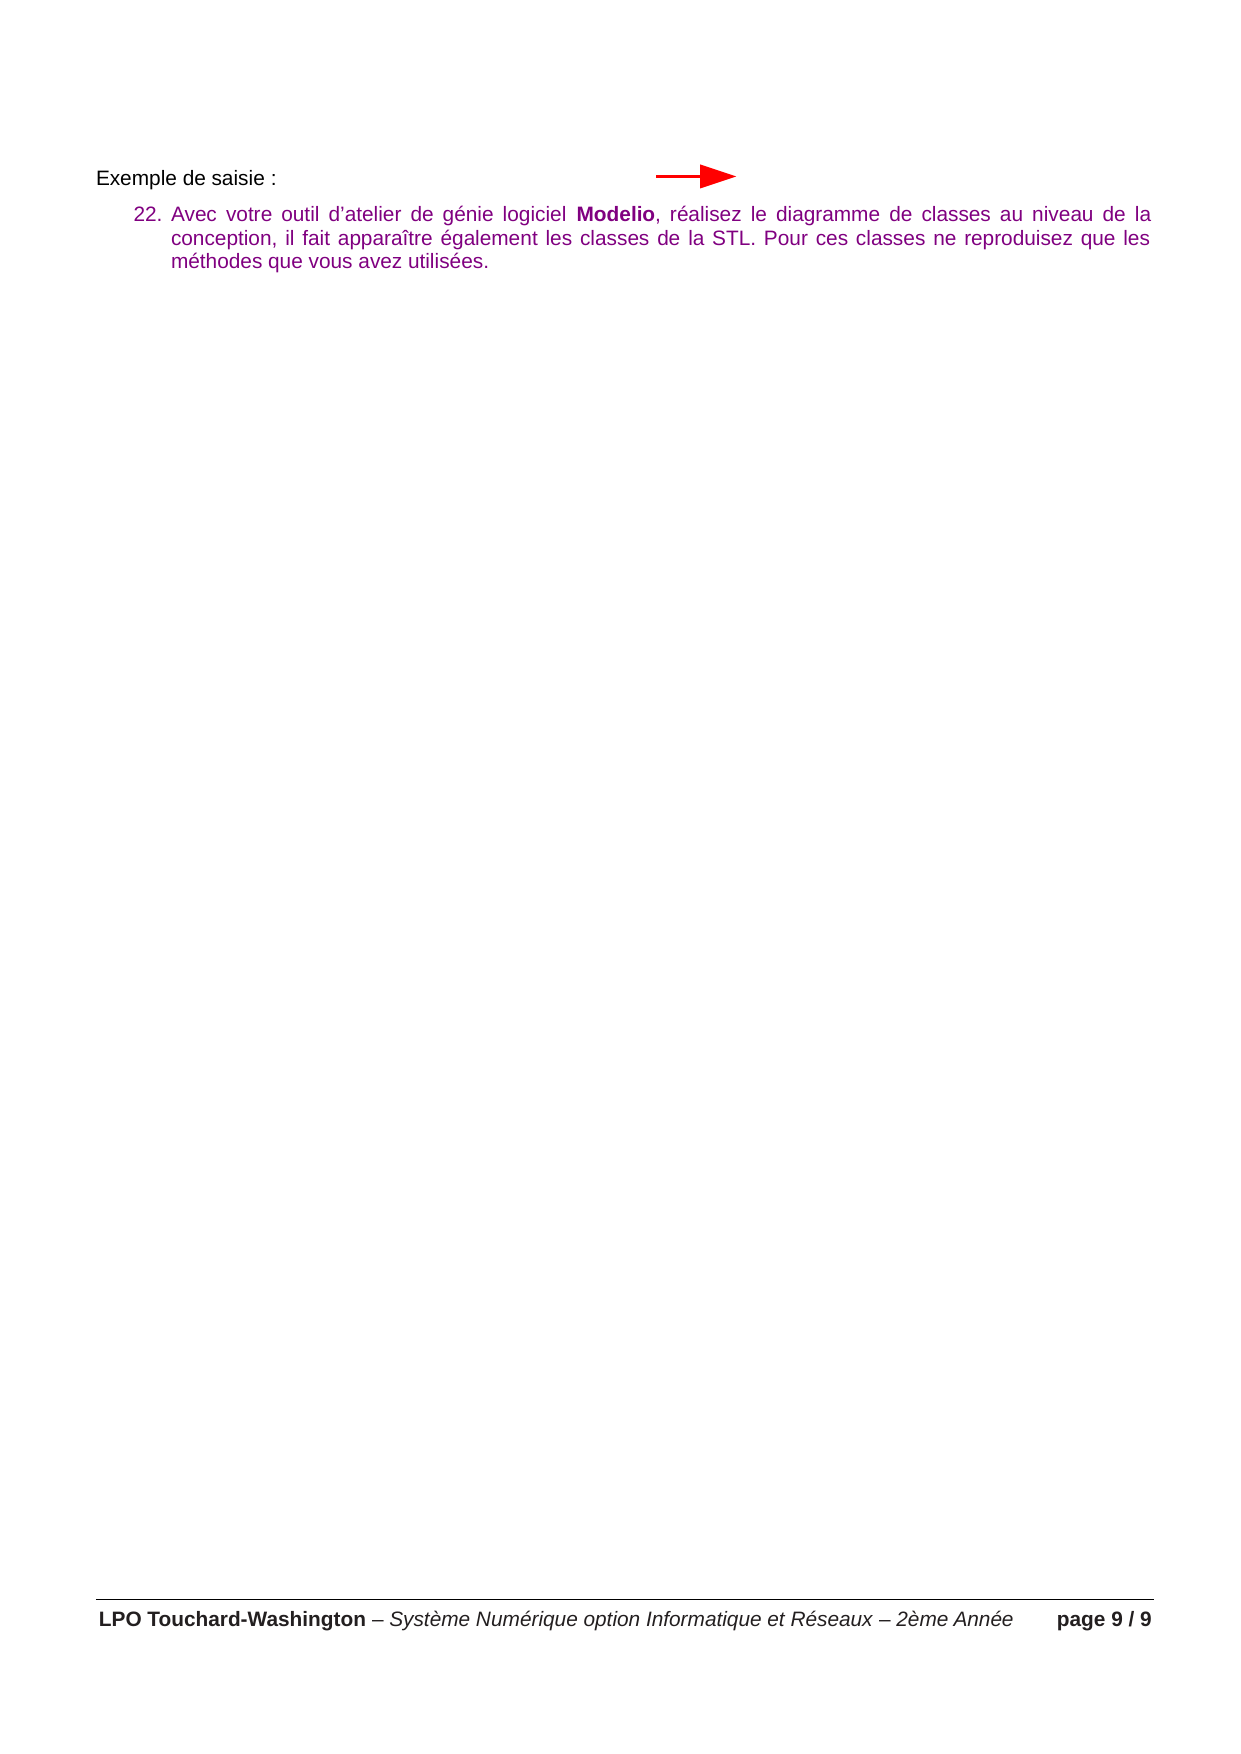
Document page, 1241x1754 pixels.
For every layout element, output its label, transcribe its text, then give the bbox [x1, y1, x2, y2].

text Exemple de saisie : [96, 166, 700, 189]
text [702, 166, 1152, 189]
list Avec votre outil d’atelier de génie logiciel Modelio, réalisez le diagramme de classes au niveau de la conception, il fait apparaître également les classes de la STL. Pour ces classes ne reproduisez que les méthodes que vous avez utilisées. [133, 201, 1152, 273]
